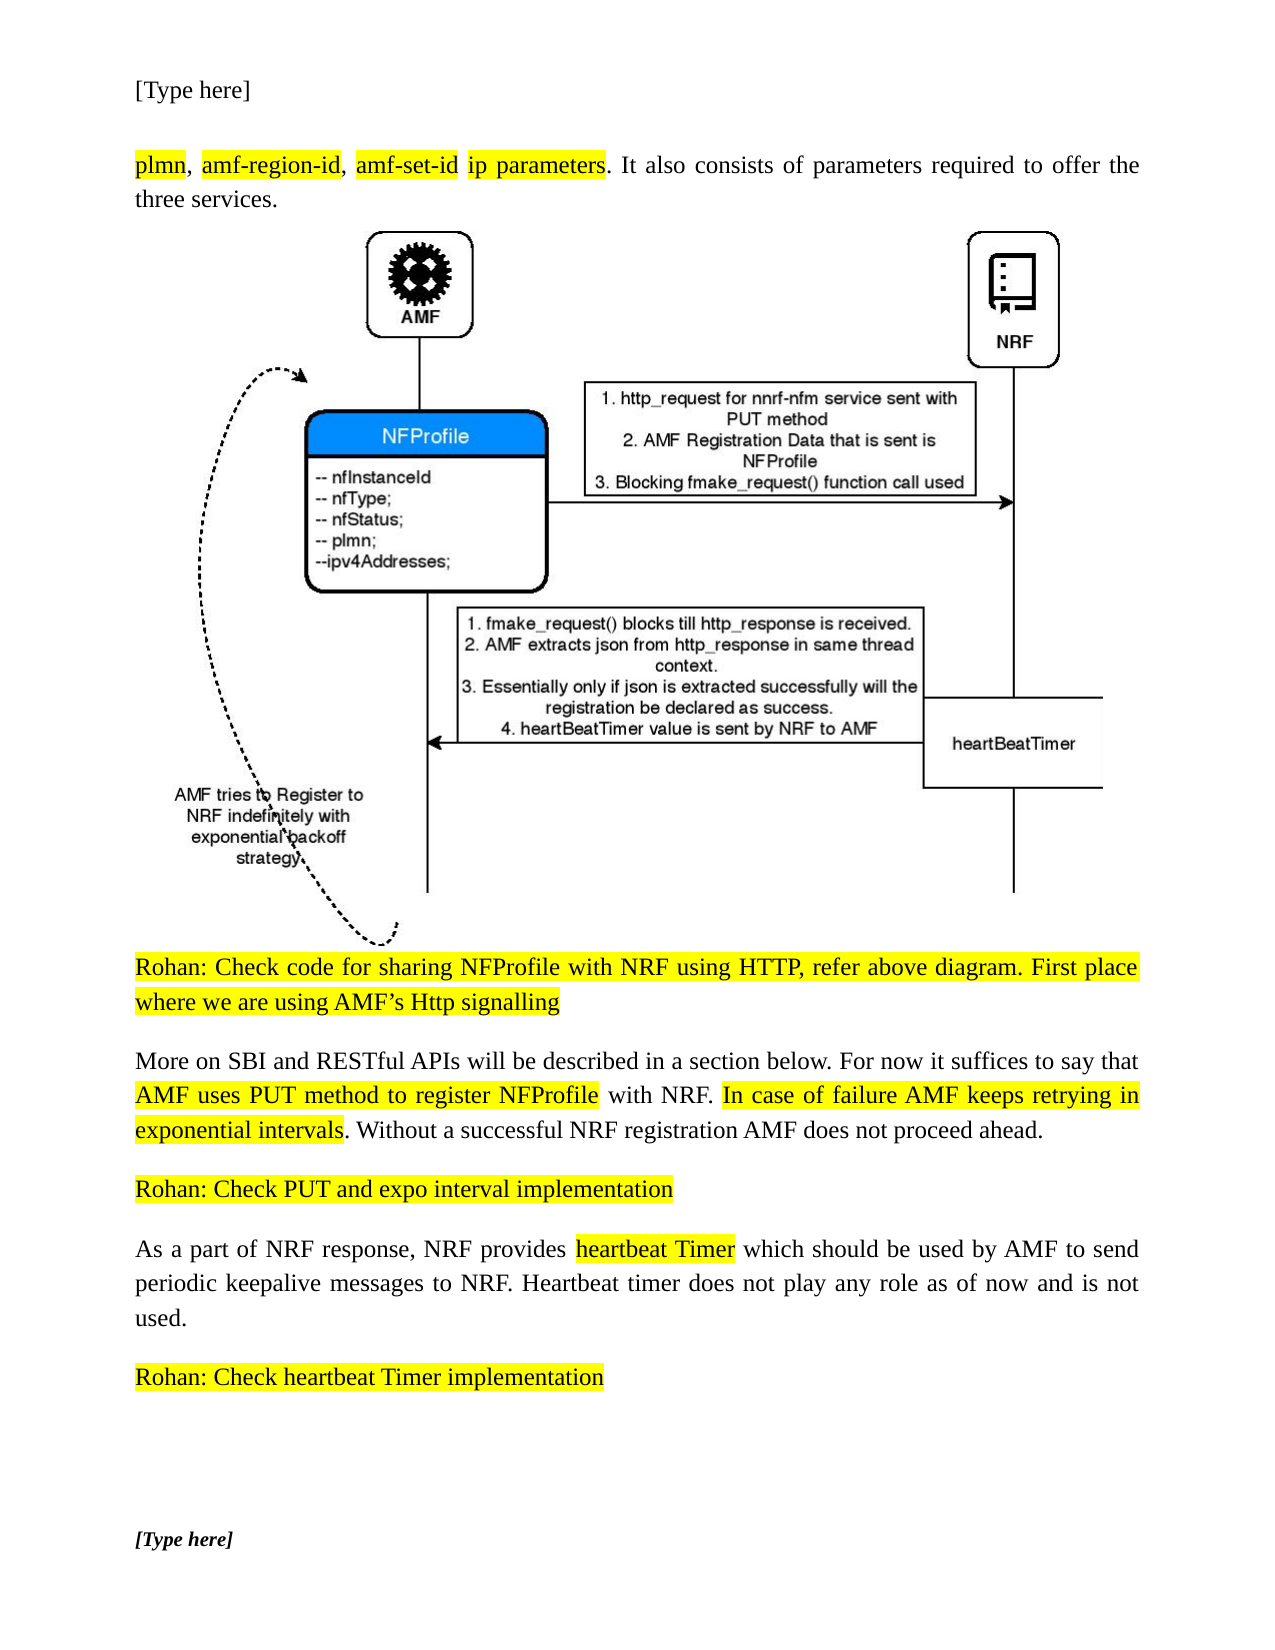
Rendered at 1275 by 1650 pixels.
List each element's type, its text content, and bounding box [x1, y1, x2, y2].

picture [172, 231, 1103, 947]
text Rohan: Check PUT and expo interval implementation [135, 1174, 1140, 1203]
text Rohan: Check code for sharing NFProfile with NRF using HTTP, refer above diagram. First place where we are using AMF’s Http signalling [135, 244, 1140, 1015]
text As a part of NRF response, NRF provides heartbeat Timer which should be used by AMF to send periodic keepalive messages to NRF. Heartbeat timer does not play any role as of now and is not used. [135, 1234, 1140, 1332]
text More on SBI and RESTful APIs will be described in a section below. For now it suffices to say that AMF uses PUT method to register NFProfile with NRF. In case of failure AMF keeps retrying in exponential intervals. Without a successful NRF registration AMF does not proceed ahead. [135, 1046, 1140, 1144]
text plmn, amf-region-id, amf-set-id ip parameters. It also consists of parameters required to offer the three services. [135, 150, 1140, 213]
text Rohan: Check heartbeat Timer implementation [135, 1362, 1140, 1391]
